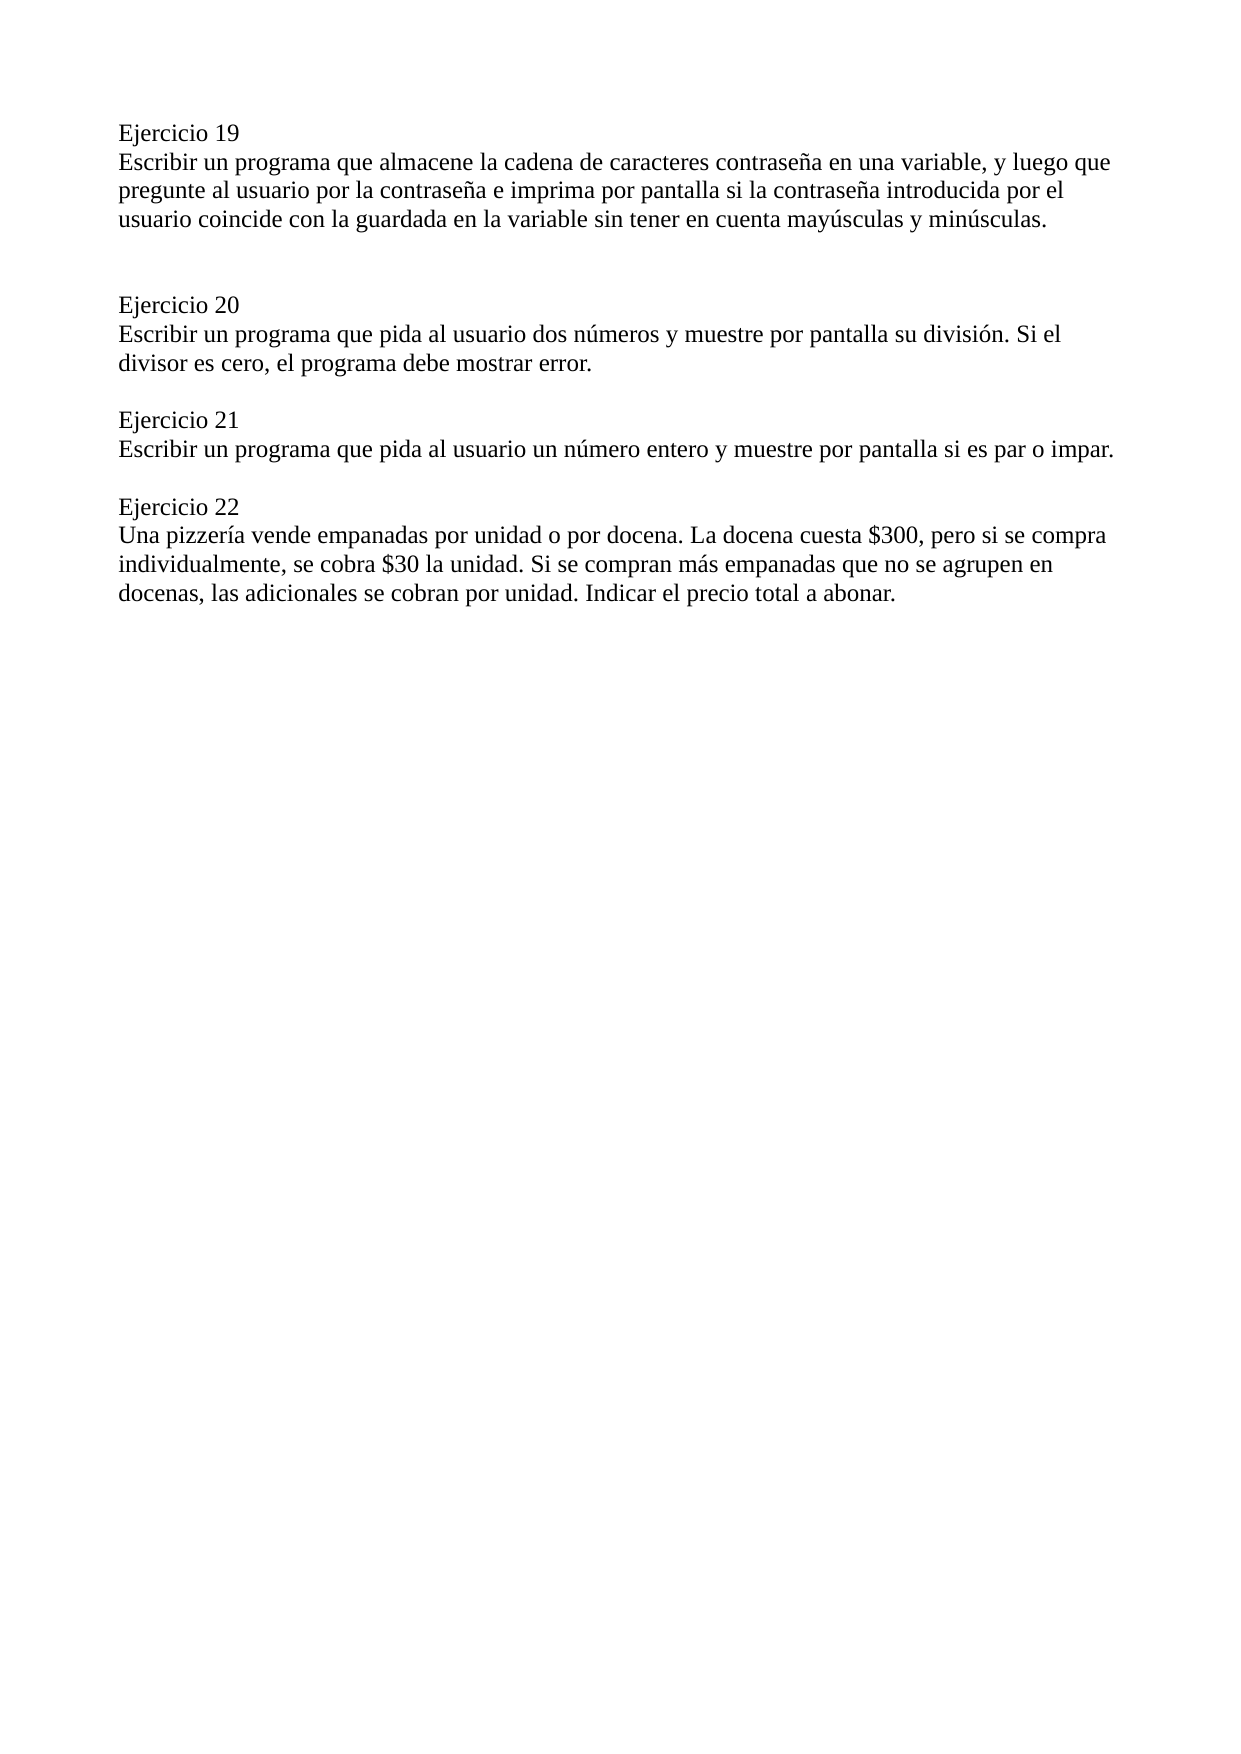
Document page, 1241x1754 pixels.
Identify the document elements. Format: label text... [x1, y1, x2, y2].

text Una pizzería vende empanadas por unidad o por docena. La docena cuesta $300, pero si se compra individualmente, se cobra $30 la unidad. Si se compran más empanadas que no se agrupen en docenas, las adicionales se cobran por unidad. Indicar el precio total a abonar. [118, 521, 1122, 607]
text Escribir un programa que pida al usuario dos números y muestre por pantalla su división. Si el divisor es cero, el programa debe mostrar error. [118, 319, 1122, 377]
text Escribir un programa que pida al usuario un número entero y muestre por pantalla si es par o impar. [118, 434, 1122, 463]
text Ejercicio 22 [118, 492, 1122, 521]
text Escribir un programa que almacene la cadena de caracteres contraseña en una variable, y luego que pregunte al usuario por la contraseña e imprima por pantalla si la contraseña introducida por el usuario coincide con la guardada en la variable sin tener en cuenta mayúsculas y minúsculas. [118, 147, 1122, 233]
text Ejercicio 21 [118, 406, 1122, 434]
text Ejercicio 20 [118, 291, 1122, 319]
text Ejercicio 19 [118, 118, 1122, 147]
